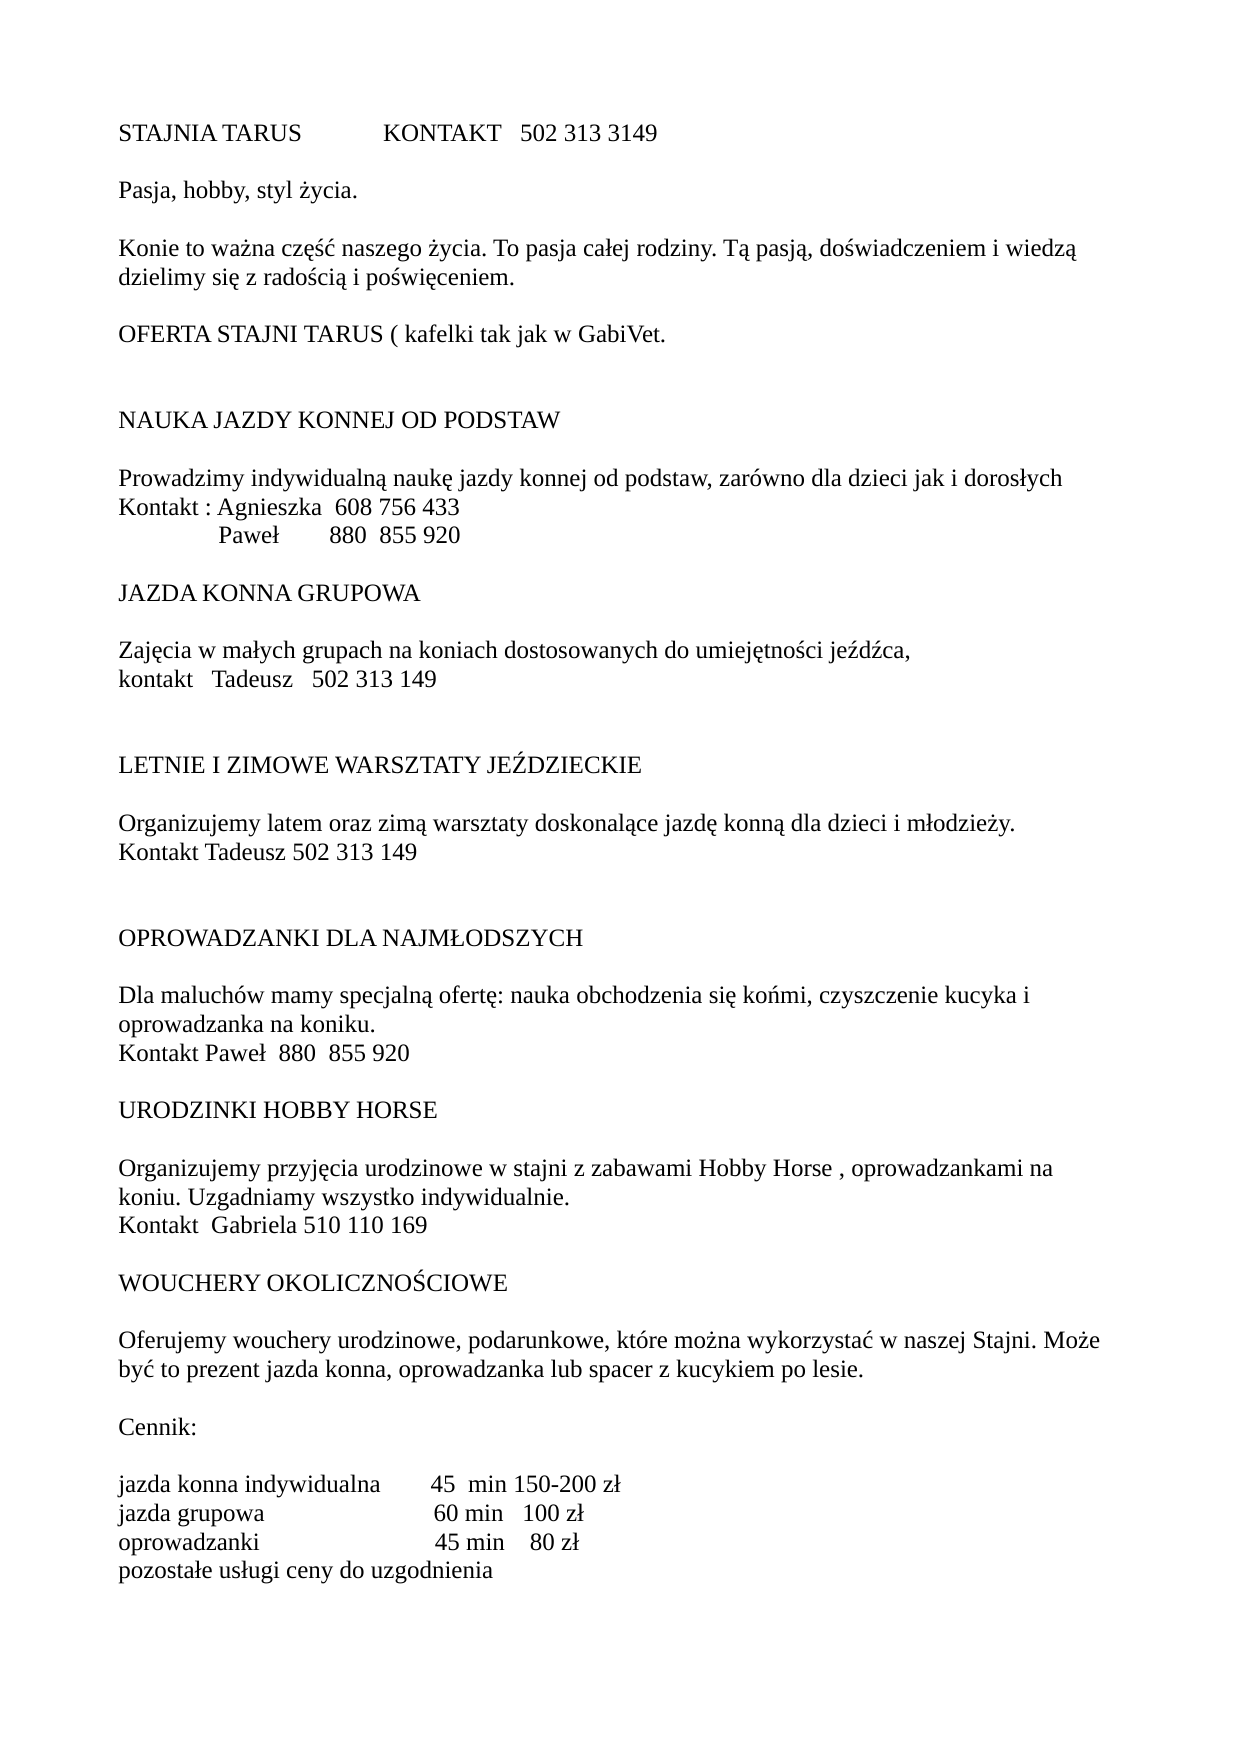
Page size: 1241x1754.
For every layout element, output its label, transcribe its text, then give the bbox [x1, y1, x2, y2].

text Konie to ważna część naszego życia. To pasja całej rodziny. Tą pasją, doświadczeniem i wiedzą dzielimy się z radością i poświęceniem. [118, 233, 1122, 291]
text oprowadzanki 45 min 80 zł [118, 1527, 1122, 1556]
text Cennik: [118, 1412, 1122, 1441]
text Pasja, hobby, styl życia. [118, 176, 1122, 204]
text pozostałe usługi ceny do uzgodnienia [118, 1556, 1122, 1584]
text Oferujemy wouchery urodzinowe, podarunkowe, które można wykorzystać w naszej Stajni. Może być to prezent jazda konna, oprowadzanka lub spacer z kucykiem po lesie. [118, 1326, 1122, 1383]
text Organizujemy przyjęcia urodzinowe w stajni z zabawami Hobby Horse , oprowadzankami na koniu. Uzgadniamy wszystko indywidualnie. [118, 1153, 1122, 1211]
text Organizujemy latem oraz zimą warsztaty doskonalące jazdę konną dla dzieci i młodzieży. [118, 808, 1122, 837]
text jazda grupowa 60 min 100 zł [118, 1498, 1122, 1527]
text jazda konna indywidualna 45 min 150-200 zł [118, 1469, 1122, 1498]
text LETNIE I ZIMOWE WARSZTATY JEŹDZIECKIE [118, 751, 1122, 779]
text WOUCHERY OKOLICZNOŚCIOWE [118, 1268, 1122, 1297]
text Kontakt Paweł 880 855 920 [118, 1038, 1122, 1067]
text JAZDA KONNA GRUPOWA [118, 578, 1122, 607]
text Kontakt : Agnieszka 608 756 433 [118, 492, 1122, 521]
text URODZINKI HOBBY HORSE [118, 1096, 1122, 1124]
text Paweł 880 855 920 [118, 521, 1122, 549]
text Kontakt Gabriela 510 110 169 [118, 1211, 1122, 1239]
text Kontakt Tadeusz 502 313 149 [118, 837, 1122, 866]
text OFERTA STAJNI TARUS ( kafelki tak jak w GabiVet. [118, 319, 1122, 348]
text NAUKA JAZDY KONNEJ OD PODSTAW [118, 406, 1122, 434]
text Dla maluchów mamy specjalną ofertę: nauka obchodzenia się końmi, czyszczenie kucyka i oprowadzanka na koniku. [118, 981, 1122, 1038]
text Zajęcia w małych grupach na koniach dostosowanych do umiejętności jeźdźca, [118, 636, 1122, 664]
text Prowadzimy indywidualną naukę jazdy konnej od podstaw, zarówno dla dzieci jak i dorosłych [118, 463, 1122, 492]
text STAJNIA TARUS KONTAKT 502 313 3149 [118, 118, 1122, 147]
text OPROWADZANKI DLA NAJMŁODSZYCH [118, 923, 1122, 952]
text kontakt Tadeusz 502 313 149 [118, 664, 1122, 693]
